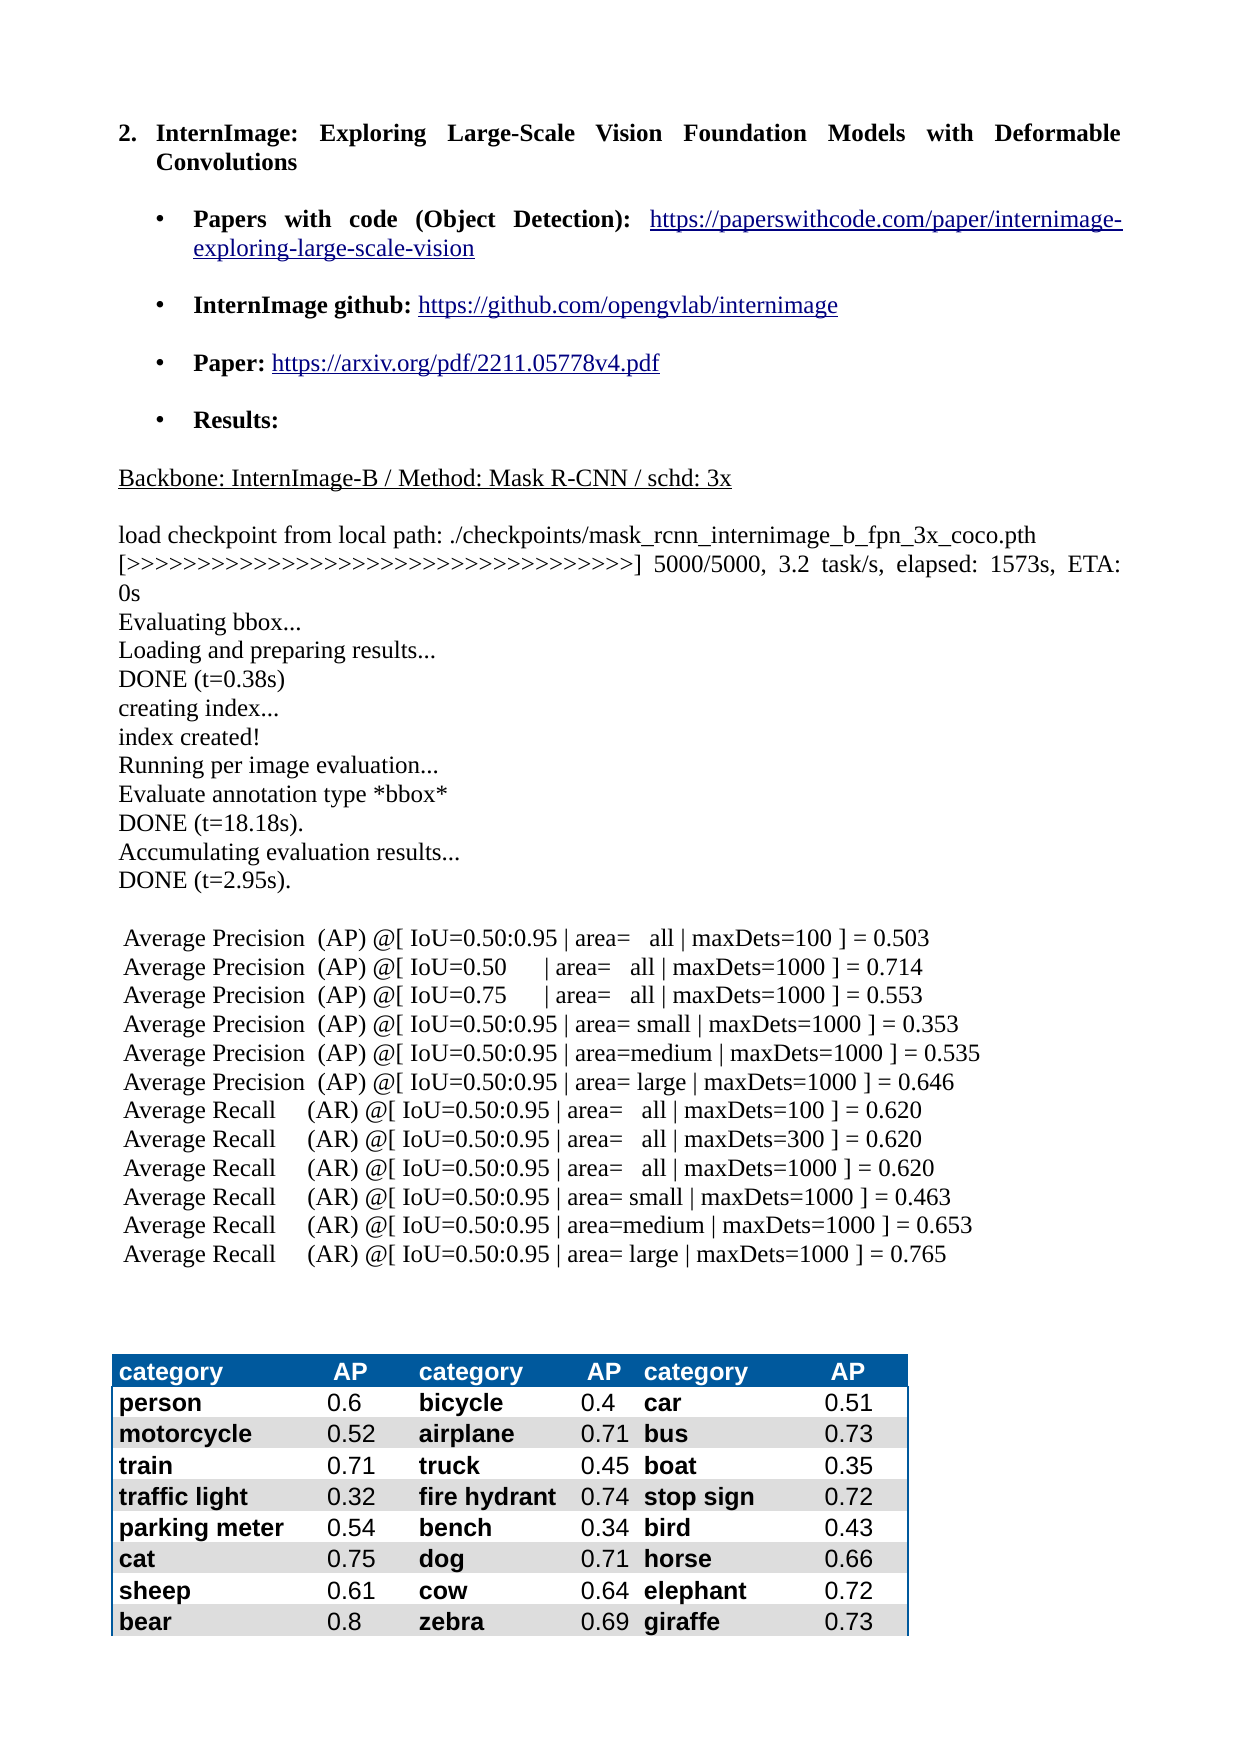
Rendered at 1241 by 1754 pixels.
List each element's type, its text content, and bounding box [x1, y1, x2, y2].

table_cell motorcycle [113, 1417, 327, 1448]
table_header AP [581, 1354, 637, 1386]
table_cell parking meter [113, 1511, 327, 1542]
text Average Recall (AR) @[ IoU=0.50:0.95 | area=medium | maxDets=1000 ] = 0.653 [118, 1211, 1122, 1239]
table_cell 0.54 [327, 1511, 412, 1542]
list Results: [156, 406, 1122, 434]
table_cell 0.72 [824, 1573, 907, 1604]
text Accumulating evaluation results... [118, 837, 1122, 866]
table_cell 0.45 [581, 1448, 637, 1479]
text Average Recall (AR) @[ IoU=0.50:0.95 | area= small | maxDets=1000 ] = 0.463 [118, 1182, 1122, 1211]
table_cell bicycle [412, 1387, 581, 1417]
table_cell 0.64 [581, 1573, 637, 1604]
table_cell 0.8 [327, 1604, 412, 1636]
table_cell 0.4 [581, 1387, 637, 1417]
table_header category [412, 1354, 581, 1386]
text [>>>>>>>>>>>>>>>>>>>>>>>>>>>>>>>>>>>>] 5000/5000, 3.2 task/s, elapsed: 1573s, ETA: 0s [118, 549, 1122, 607]
table_cell elephant [637, 1573, 824, 1604]
table_cell giraffe [637, 1604, 824, 1636]
text Average Precision (AP) @[ IoU=0.75 | area= all | maxDets=1000 ] = 0.553 [118, 981, 1122, 1009]
table_cell 0.6 [327, 1387, 412, 1417]
table_header category [112, 1354, 327, 1386]
table_cell fire hydrant [412, 1479, 581, 1511]
table_cell stop sign [637, 1479, 824, 1511]
table_cell horse [637, 1542, 824, 1573]
table_cell 0.72 [824, 1479, 907, 1511]
table_cell bus [637, 1417, 824, 1448]
text DONE (t=18.18s). [118, 808, 1122, 837]
table_cell 0.74 [581, 1479, 637, 1511]
table_header AP [327, 1354, 412, 1386]
table_cell zebra [412, 1604, 581, 1636]
text Average Precision (AP) @[ IoU=0.50:0.95 | area= small | maxDets=1000 ] = 0.353 [118, 1009, 1122, 1038]
text DONE (t=0.38s) [118, 664, 1122, 693]
table_cell 0.71 [581, 1542, 637, 1573]
table_cell bear [113, 1604, 327, 1636]
table_cell bird [637, 1511, 824, 1542]
text DONE (t=2.95s). [118, 866, 1122, 894]
table_cell 0.52 [327, 1417, 412, 1448]
list InternImage: Exploring Large-Scale Vision Foundation Models with Deformable Convolutions [118, 118, 1122, 176]
list Paper: https://arxiv.org/pdf/2211.05778v4.pdf [156, 348, 1122, 377]
text Average Recall (AR) @[ IoU=0.50:0.95 | area= all | maxDets=300 ] = 0.620 [118, 1124, 1122, 1153]
table_cell sheep [113, 1573, 327, 1604]
text load checkpoint from local path: ./checkpoints/mask_rcnn_internimage_b_fpn_3x_coco.pth [118, 521, 1122, 549]
text Average Recall (AR) @[ IoU=0.50:0.95 | area= all | maxDets=1000 ] = 0.620 [118, 1153, 1122, 1182]
text Average Precision (AP) @[ IoU=0.50:0.95 | area= large | maxDets=1000 ] = 0.646 [118, 1067, 1122, 1096]
text Evaluating bbox... [118, 607, 1122, 636]
text Average Precision (AP) @[ IoU=0.50 | area= all | maxDets=1000 ] = 0.714 [118, 952, 1122, 981]
text index created! [118, 722, 1122, 751]
table_cell 0.43 [824, 1511, 907, 1542]
table_cell 0.61 [327, 1573, 412, 1604]
table_cell 0.69 [581, 1604, 637, 1636]
text Backbone: InternImage-B / Method: Mask R-CNN / schd: 3x [118, 463, 1122, 492]
table_cell airplane [412, 1417, 581, 1448]
table_cell 0.75 [327, 1542, 412, 1573]
table_cell boat [637, 1448, 824, 1479]
table_cell 0.73 [824, 1604, 907, 1636]
table_header category [637, 1354, 824, 1386]
table_cell 0.51 [824, 1387, 907, 1417]
text Average Recall (AR) @[ IoU=0.50:0.95 | area= large | maxDets=1000 ] = 0.765 [118, 1239, 1122, 1268]
table_cell bench [412, 1511, 581, 1542]
table_cell cow [412, 1573, 581, 1604]
table_header AP [824, 1354, 908, 1386]
table_cell 0.71 [327, 1448, 412, 1479]
table_cell 0.32 [327, 1479, 412, 1511]
table_cell 0.73 [824, 1417, 907, 1448]
text Running per image evaluation... [118, 751, 1122, 779]
text Evaluate annotation type *bbox* [118, 779, 1122, 808]
text Average Precision (AP) @[ IoU=0.50:0.95 | area= all | maxDets=100 ] = 0.503 [118, 923, 1122, 952]
table_cell 0.35 [824, 1448, 907, 1479]
list Papers with code (Object Detection): https://paperswithcode.com/paper/internimage-exploring-large-scale-vision [156, 204, 1122, 262]
table_cell traffic light [113, 1479, 327, 1511]
table_cell dog [412, 1542, 581, 1573]
text Loading and preparing results... [118, 636, 1122, 664]
table_cell cat [113, 1542, 327, 1573]
table_cell train [113, 1448, 327, 1479]
text creating index... [118, 693, 1122, 722]
list InternImage github: https://github.com/opengvlab/internimage [156, 291, 1122, 319]
table_cell person [113, 1387, 327, 1417]
table_cell truck [412, 1448, 581, 1479]
table_cell 0.71 [581, 1417, 637, 1448]
table_cell 0.34 [581, 1511, 637, 1542]
table_cell 0.66 [824, 1542, 907, 1573]
text Average Recall (AR) @[ IoU=0.50:0.95 | area= all | maxDets=100 ] = 0.620 [118, 1096, 1122, 1124]
text Average Precision (AP) @[ IoU=0.50:0.95 | area=medium | maxDets=1000 ] = 0.535 [118, 1038, 1122, 1067]
table_cell car [637, 1387, 824, 1417]
